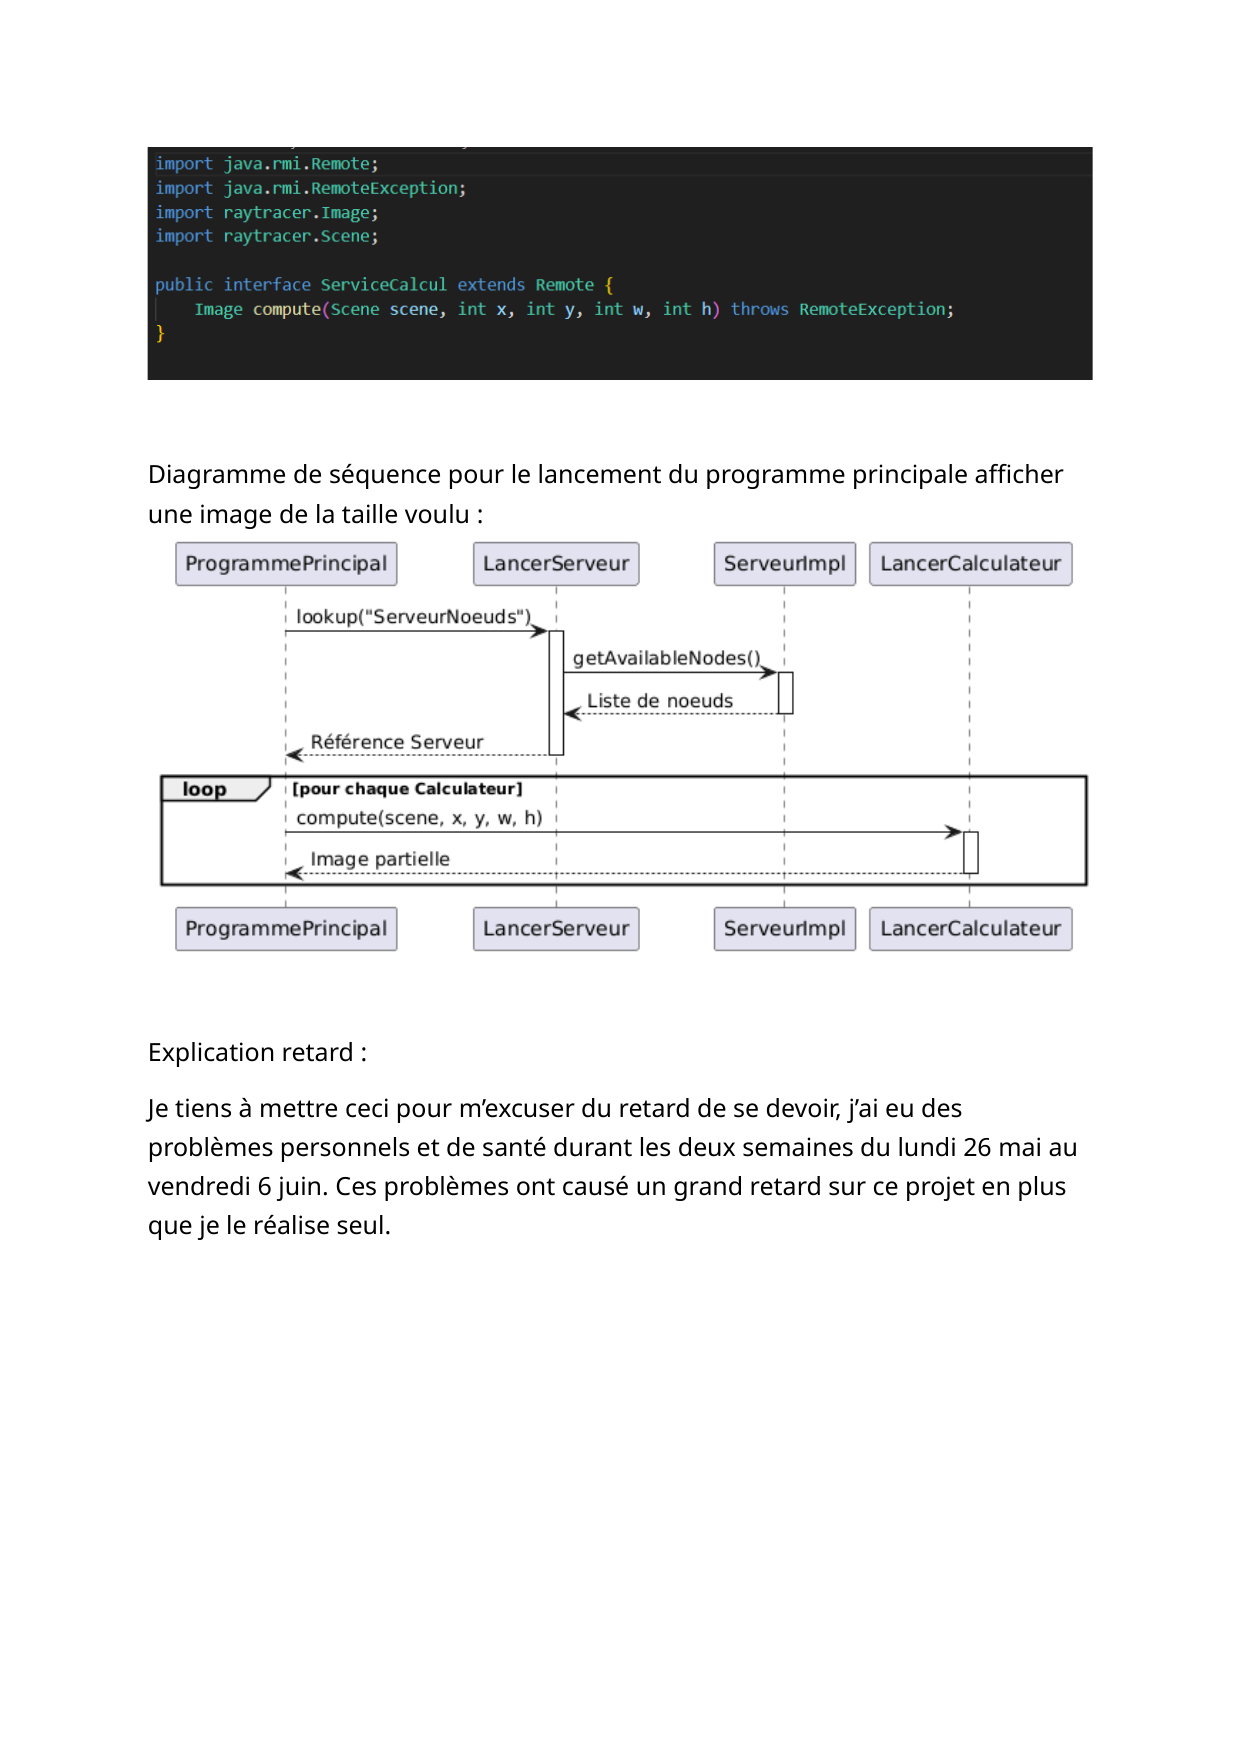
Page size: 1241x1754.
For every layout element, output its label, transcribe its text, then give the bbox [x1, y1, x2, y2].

text Diagramme de séquence pour le lancement du programme principale afficher une image de la taille voulu : [148, 457, 1093, 535]
text Je tiens à mettre ceci pour m’excuser du retard de se devoir, j’ai eu des problèmes personnels et de santé durant les deux semaines du lundi 26 mai au vendredi 6 juin. Ces problèmes ont causé un grand retard sur ce projet en plus que je le réalise seul. [148, 1090, 1093, 1242]
text Explication retard : [148, 1034, 1093, 1068]
